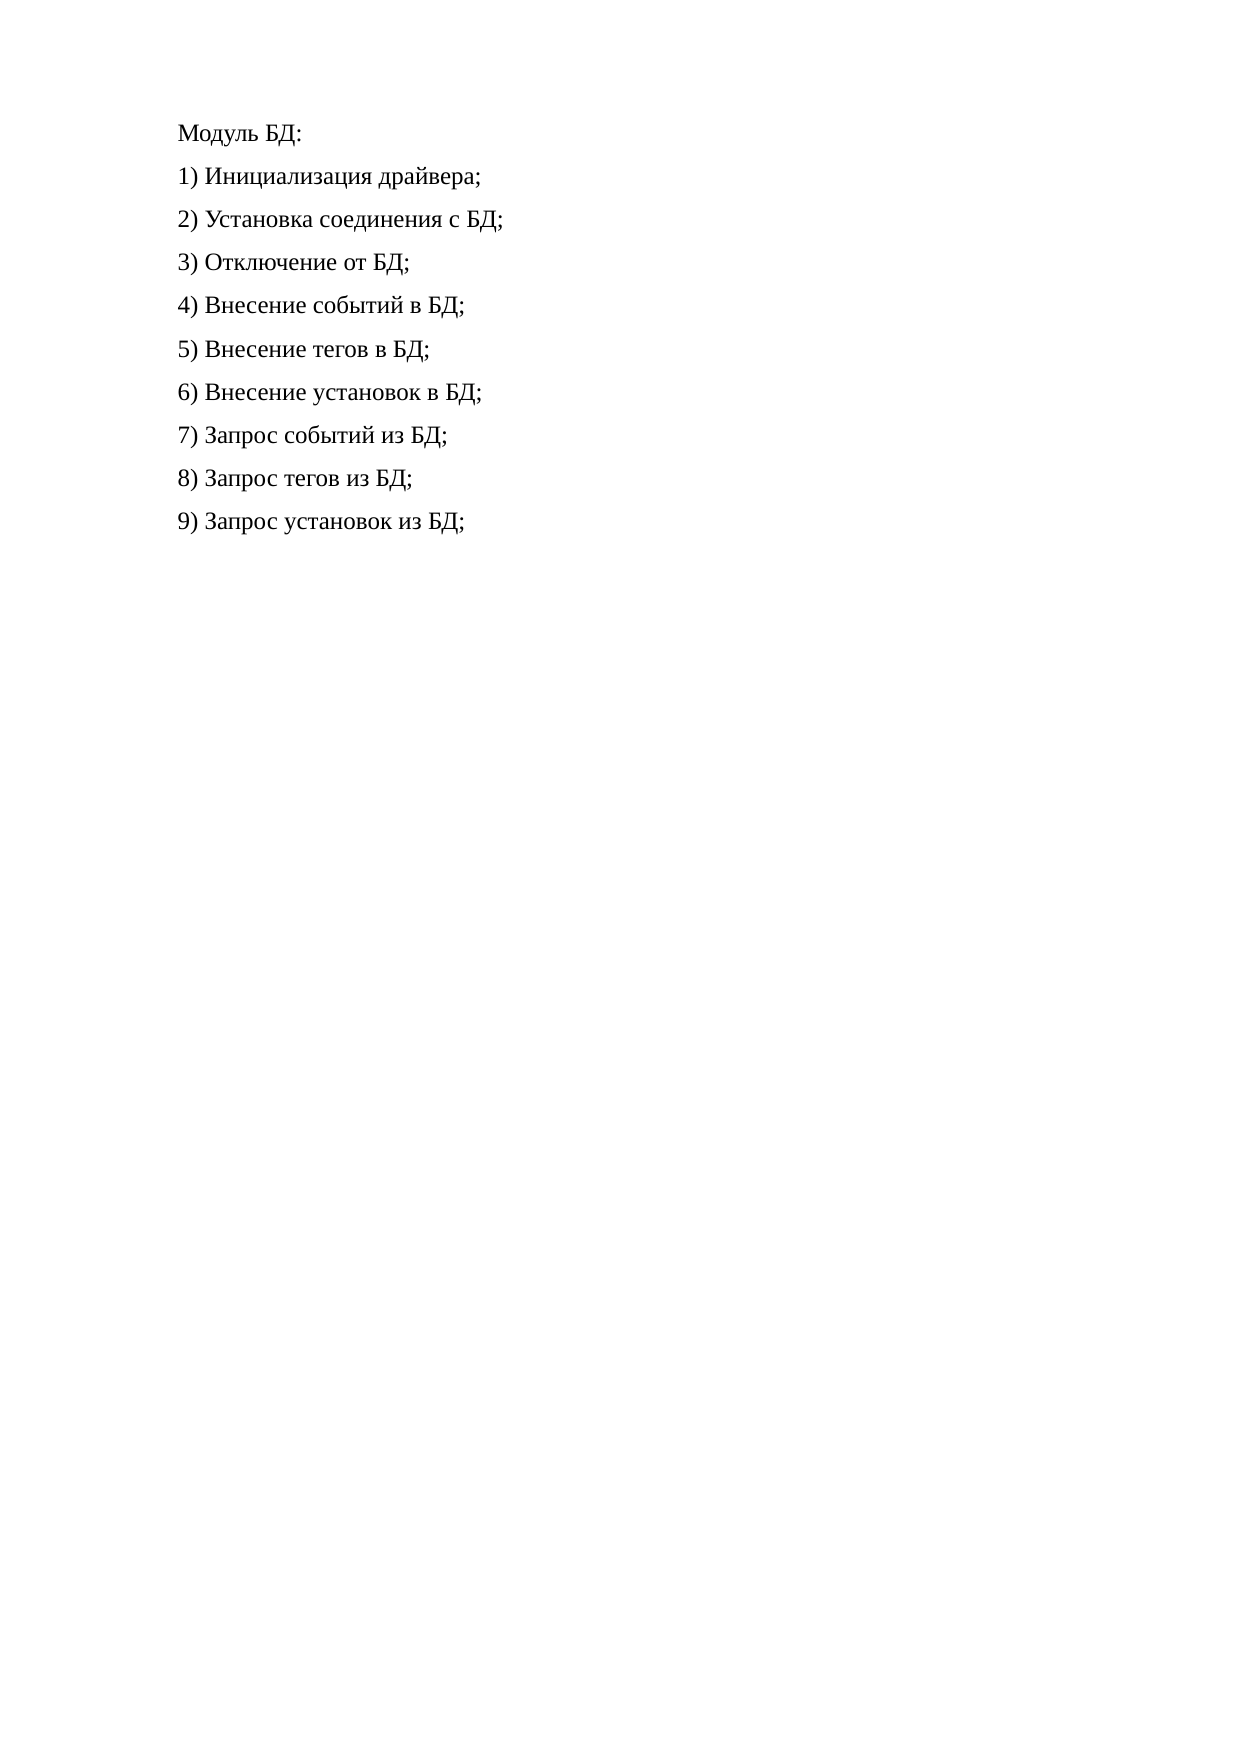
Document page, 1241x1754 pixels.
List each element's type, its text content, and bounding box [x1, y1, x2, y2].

text 7) Запрос событий из БД; [118, 420, 1122, 449]
text 9) Запрос установок из БД; [118, 506, 1122, 535]
text 8) Запрос тегов из БД; [118, 463, 1122, 492]
text 6) Внесение установок в БД; [118, 377, 1122, 406]
text 5) Внесение тегов в БД; [118, 334, 1122, 362]
text Модуль БД: [118, 118, 1122, 147]
text 4) Внесение событий в БД; [118, 291, 1122, 319]
text 3) Отключение от БД; [118, 247, 1122, 276]
text 2) Установка соединения с БД; [118, 204, 1122, 233]
text 1) Инициализация драйвера; [118, 161, 1122, 190]
